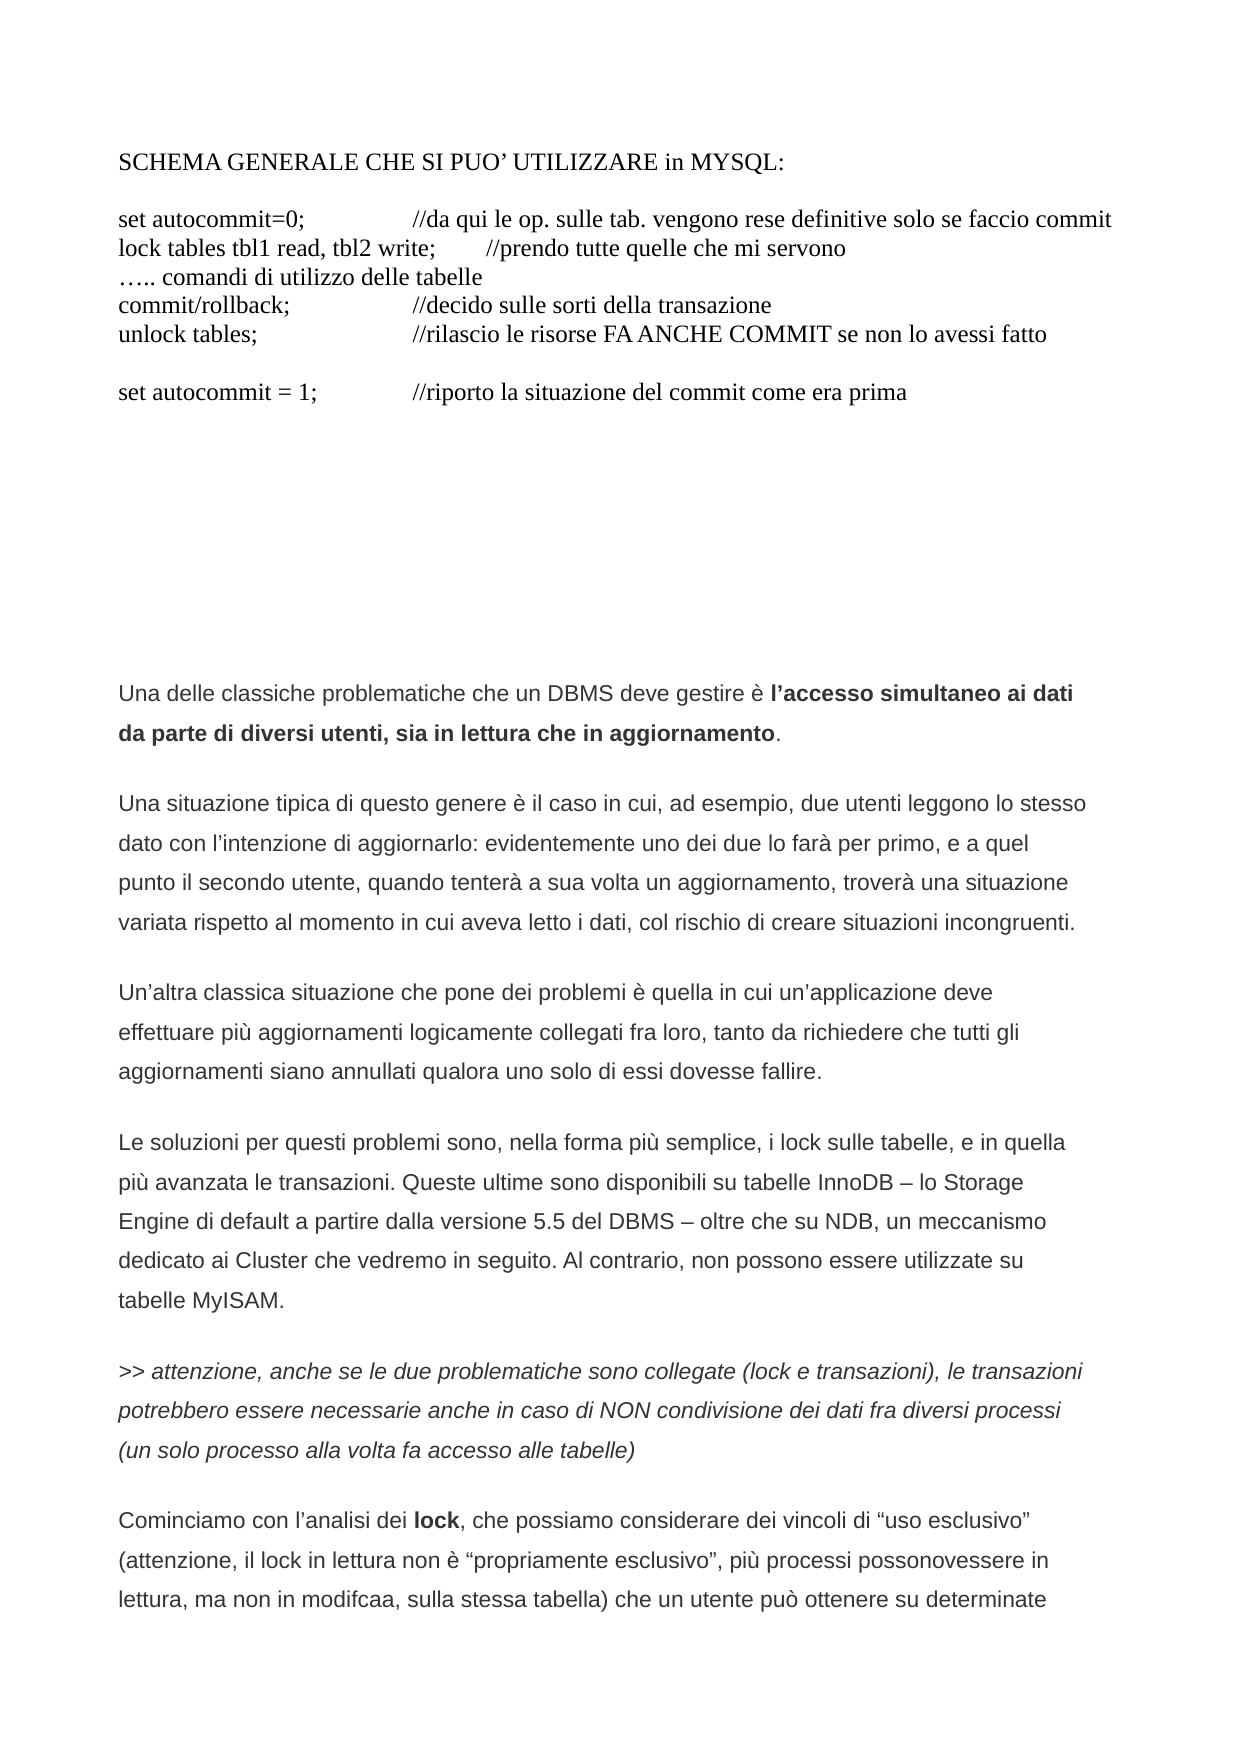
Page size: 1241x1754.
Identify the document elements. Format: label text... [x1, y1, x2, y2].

text ….. comandi di utilizzo delle tabelle [118, 262, 1122, 291]
text SCHEMA GENERALE CHE SI PUO’ UTILIZZARE in MYSQL: [118, 147, 1122, 176]
text lock tables tbl1 read, tbl2 write; //prendo tutte quelle che mi servono [118, 233, 1122, 262]
text Le soluzioni per questi problemi sono, nella forma più semplice, i lock sulle tabelle, e in quella più avanzata le transazioni. Queste ultime sono disponibili su tabelle InnoDB – lo Storage Engine di default a partire dalla versione 5.5 del DBMS – oltre che su NDB, un meccanismo dedicato ai Cluster che vedremo in seguito. Al contrario, non possono essere utilizzate su tabelle MyISAM. [118, 1129, 1091, 1313]
text Cominciamo con l’analisi dei lock, che possiamo considerare dei vincoli di “uso esclusivo” (attenzione, il lock in lettura non è “propriamente esclusivo”, più processi possonovessere in lettura, ma non in modifcaa, sulla stessa tabella) che un utente può ottenere su determinate [118, 1507, 1091, 1613]
text >> attenzione, anche se le due problematiche sono collegate (lock e transazioni), le transazioni potrebbero essere necessarie anche in caso di NON condivisione dei dati fra diversi processi (un solo processo alla volta fa accesso alle tabelle) [118, 1358, 1091, 1463]
text set autocommit = 1; //riporto la situazione del commit come era prima [118, 377, 1122, 406]
text unlock tables; //rilascio le risorse FA ANCHE COMMIT se non lo avessi fatto [118, 319, 1122, 348]
text Una delle classiche problematiche che un DBMS deve gestire è l’accesso simultaneo ai dati da parte di diversi utenti, sia in lettura che in aggiornamento. [118, 680, 1091, 746]
text Una situazione tipica di questo genere è il caso in cui, ad esempio, due utenti leggono lo stesso dato con l’intenzione di aggiornarlo: evidentemente uno dei due lo farà per primo, e a quel punto il secondo utente, quando tenterà a sua volta un aggiornamento, troverà una situazione variata rispetto al momento in cui aveva letto i dati, col rischio di creare situazioni incongruenti. [118, 790, 1091, 935]
text set autocommit=0; //da qui le op. sulle tab. vengono rese definitive solo se faccio commit [118, 204, 1122, 233]
text Un’altra classica situazione che pone dei problemi è quella in cui un’applicazione deve effettuare più aggiornamenti logicamente collegati fra loro, tanto da richiedere che tutti gli aggiornamenti siano annullati qualora uno solo di essi dovesse fallire. [118, 979, 1091, 1085]
text commit/rollback; //decido sulle sorti della transazione [118, 291, 1122, 319]
